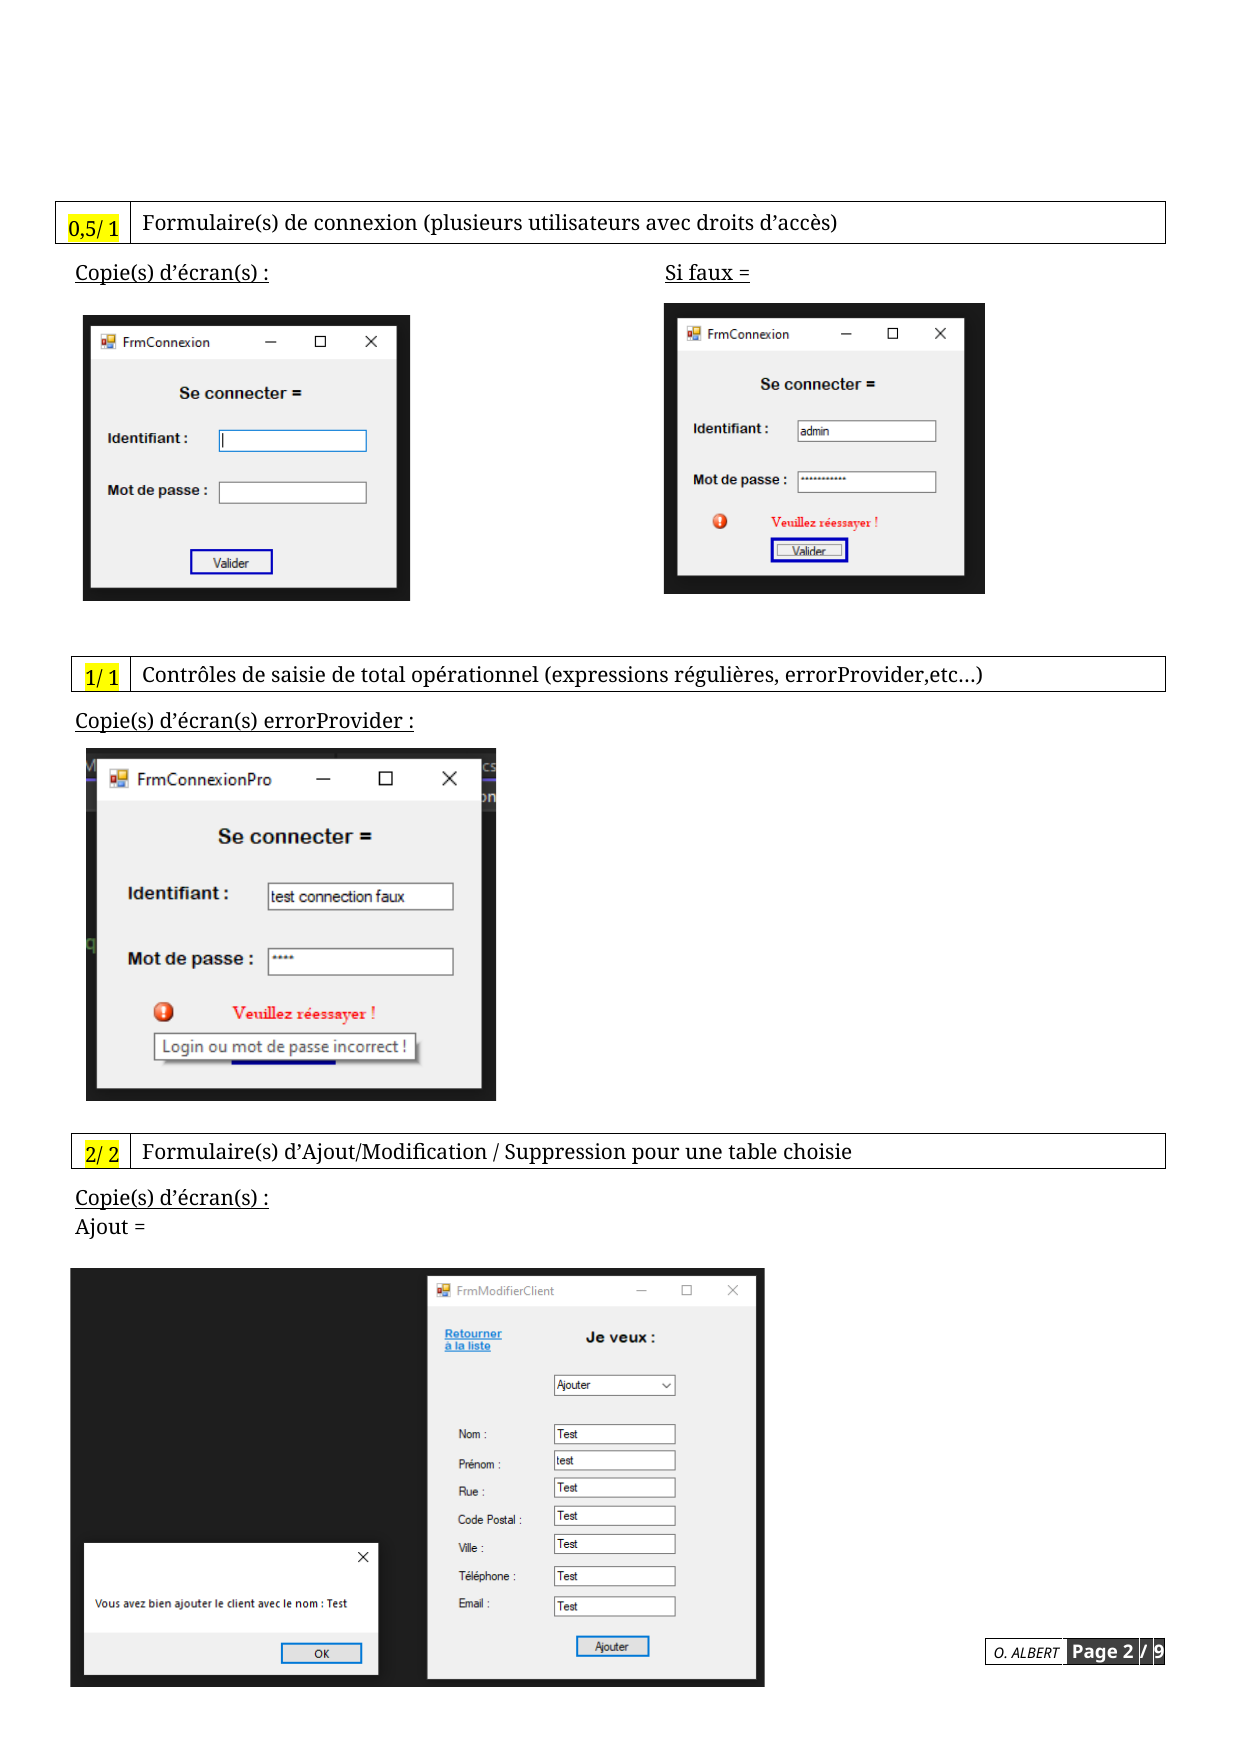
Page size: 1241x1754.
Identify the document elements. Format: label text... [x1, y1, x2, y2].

table_header Contrôles de saisie de total opérationnel (expressions régulières, errorProvider,etc…) [131, 657, 1165, 691]
picture [663, 303, 985, 594]
text Ajout = [75, 1212, 1165, 1240]
table_header Formulaire(s) d’Ajout/Modification / Suppression pour une table choisie [131, 1134, 1165, 1168]
text Copie(s) d’écran(s) errorProvider : [75, 706, 1165, 735]
table_header 2/ 2 [72, 1134, 130, 1168]
text Copie(s) d’écran(s) : Si faux = [75, 258, 1165, 286]
table_header 0,5/ 1 [56, 202, 130, 242]
picture [82, 315, 411, 601]
picture [70, 1268, 765, 1687]
picture [86, 748, 497, 1101]
table_header Formulaire(s) de connexion (plusieurs utilisateurs avec droits d’accès) [131, 202, 1165, 242]
text Copie(s) d’écran(s) : [75, 1183, 1165, 1212]
table_header 1/ 1 [72, 657, 130, 691]
